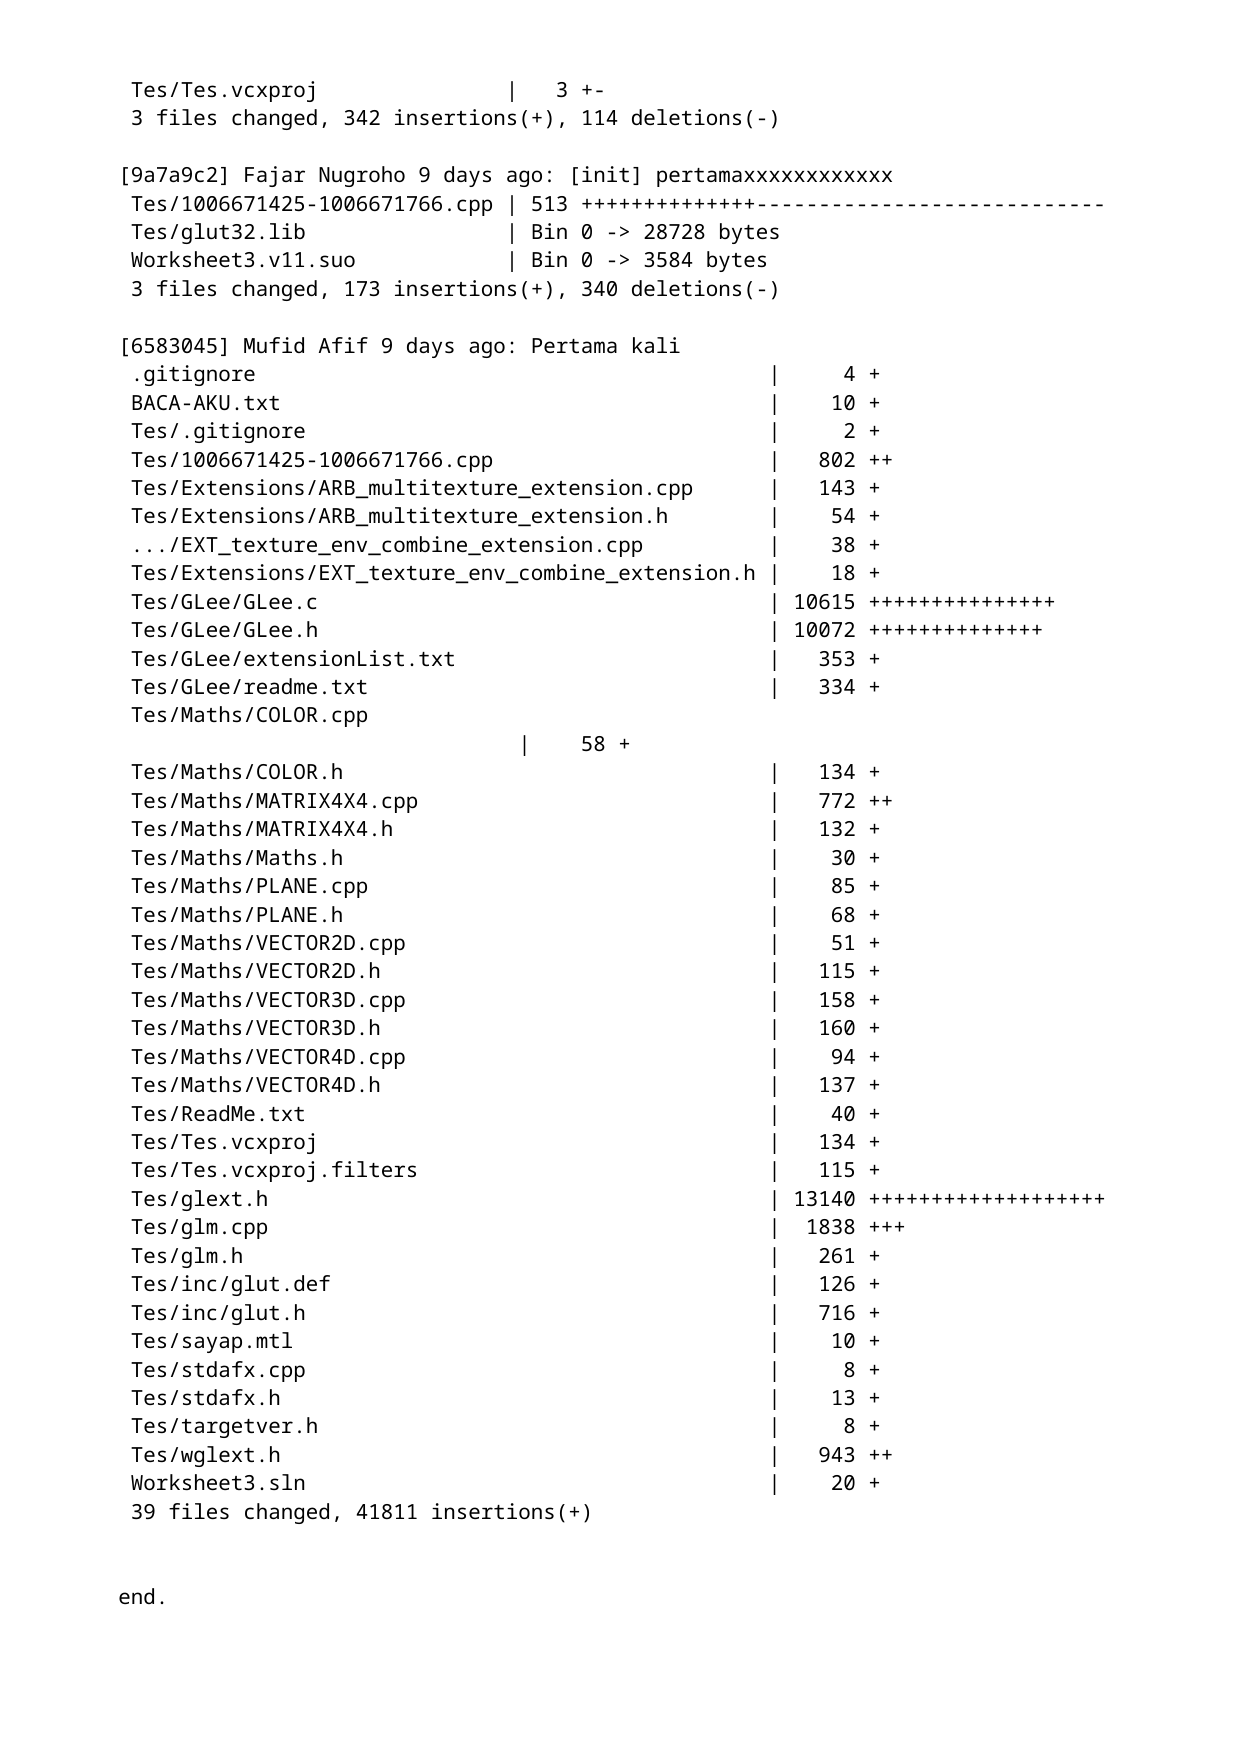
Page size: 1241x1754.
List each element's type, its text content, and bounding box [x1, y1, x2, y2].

text Tes/Tes.vcxproj | 3 +- 3 files changed, 342 insertions(+), 114 deletions(-) [9a7a9c2] Fajar Nugroho 9 days ago: [init] pertamaxxxxxxxxxxxx Tes/1006671425-1006671766.cpp | 513 ++++++++++++++---------------------------- Tes/glut32.lib | Bin 0 -> 28728 bytes Worksheet3.v11.suo | Bin 0 -> 3584 bytes 3 files changed, 173 insertions(+), 340 deletions(-) [6583045] Mufid Afif 9 days ago: Pertama kali .gitignore | 4 + BACA-AKU.txt | 10 + Tes/.gitignore | 2 + Tes/1006671425-1006671766.cpp | 802 ++ Tes/Extensions/ARB_multitexture_extension.cpp | 143 + Tes/Extensions/ARB_multitexture_extension.h | 54 + .../EXT_texture_env_combine_extension.cpp | 38 + Tes/Extensions/EXT_texture_env_combine_extension.h | 18 + Tes/GLee/GLee.c | 10615 +++++++++++++++ Tes/GLee/GLee.h | 10072 ++++++++++++++ Tes/GLee/extensionList.txt | 353 + Tes/GLee/readme.txt | 334 + Tes/Maths/COLOR.cpp [118, 75, 1122, 729]
text end. [118, 1582, 1122, 1611]
text | 58 + Tes/Maths/COLOR.h | 134 + Tes/Maths/MATRIX4X4.cpp | 772 ++ Tes/Maths/MATRIX4X4.h | 132 + Tes/Maths/Maths.h | 30 + Tes/Maths/PLANE.cpp | 85 + Tes/Maths/PLANE.h | 68 + Tes/Maths/VECTOR2D.cpp | 51 + Tes/Maths/VECTOR2D.h | 115 + Tes/Maths/VECTOR3D.cpp | 158 + Tes/Maths/VECTOR3D.h | 160 + Tes/Maths/VECTOR4D.cpp | 94 + Tes/Maths/VECTOR4D.h | 137 + Tes/ReadMe.txt | 40 + Tes/Tes.vcxproj | 134 + Tes/Tes.vcxproj.filters | 115 + Tes/glext.h | 13140 +++++++++++++++++++ Tes/glm.cpp | 1838 +++ Tes/glm.h | 261 + Tes/inc/glut.def | 126 + Tes/inc/glut.h | 716 + Tes/sayap.mtl | 10 + Tes/stdafx.cpp | 8 + Tes/stdafx.h | 13 + Tes/targetver.h | 8 + Tes/wglext.h | 943 ++ Worksheet3.sln | 20 + 39 files changed, 41811 insertions(+) [118, 729, 1122, 1554]
